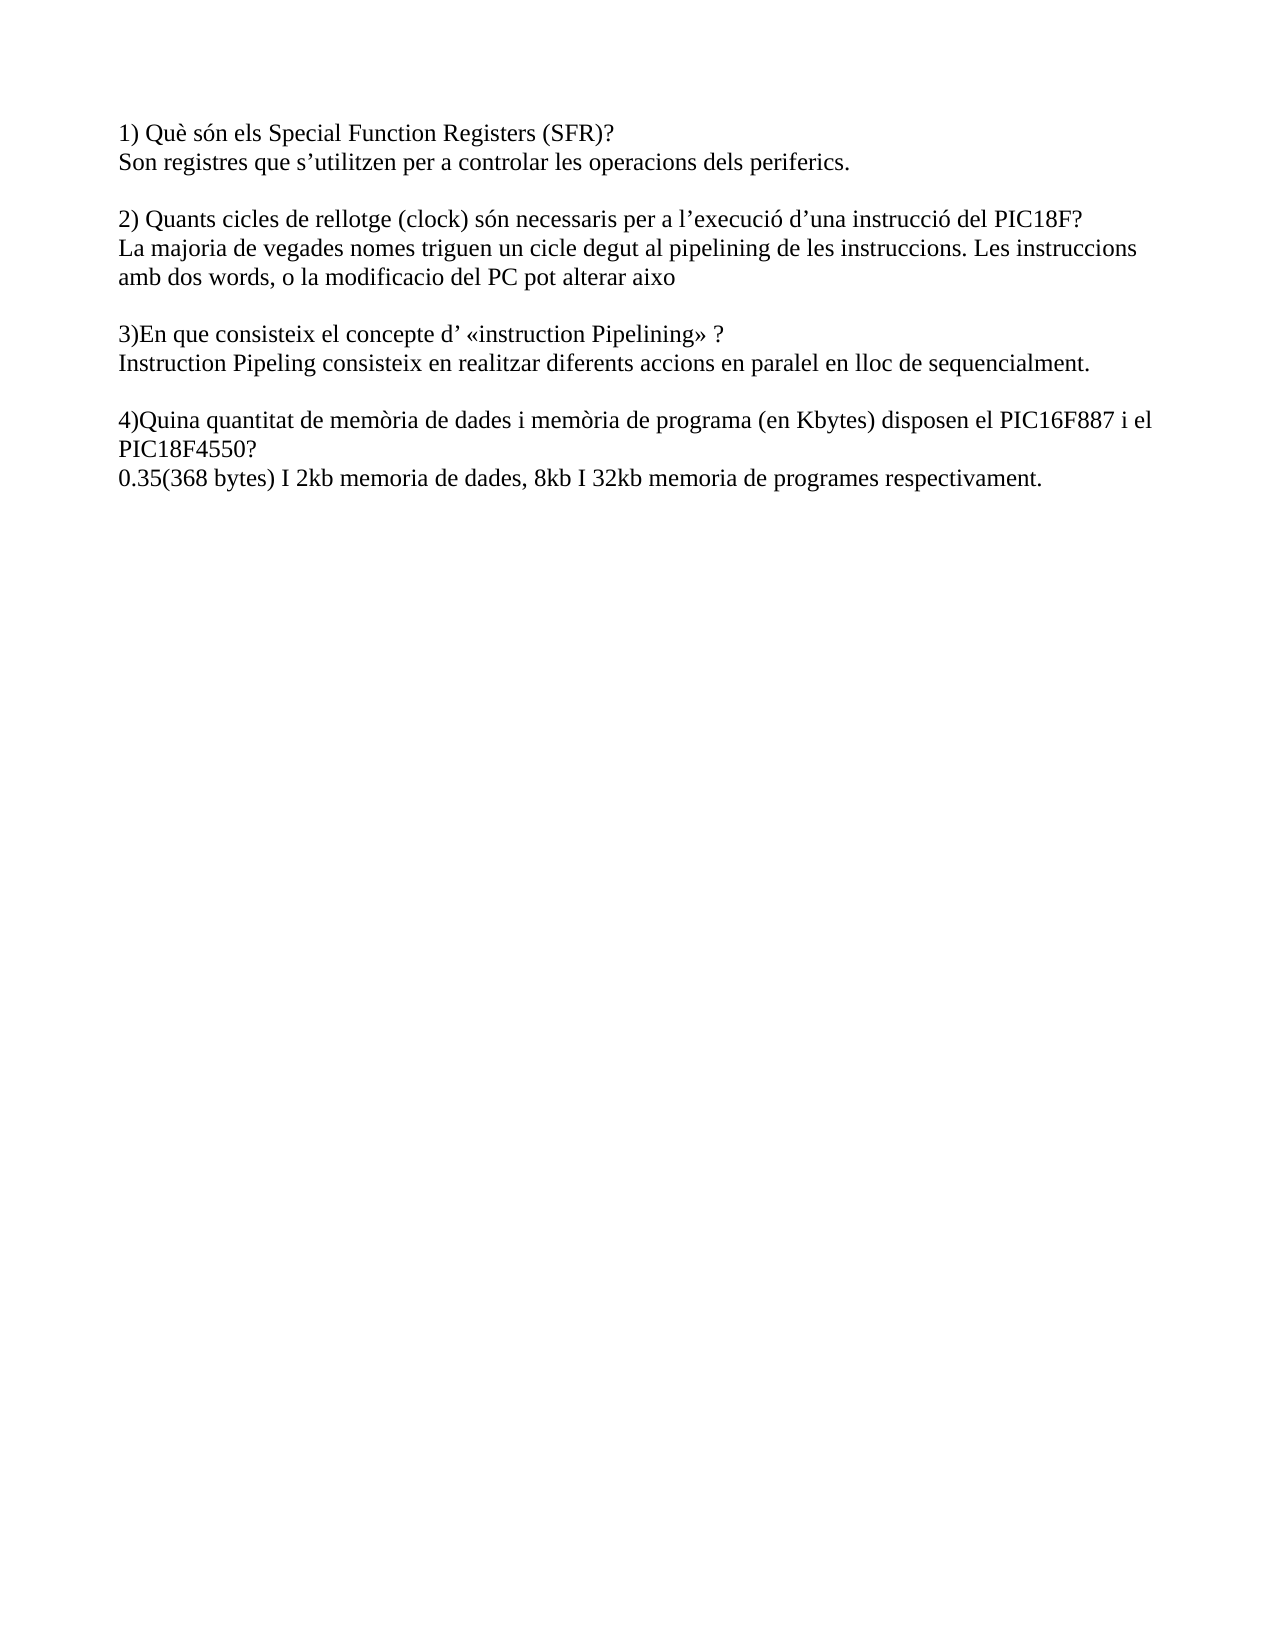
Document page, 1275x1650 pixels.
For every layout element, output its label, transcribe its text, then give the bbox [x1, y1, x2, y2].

text Son registres que s’utilitzen per a controlar les operacions dels periferics. [118, 147, 1157, 176]
text 3)En que consisteix el concepte d’ «instruction Pipelining» ? [118, 319, 1157, 348]
text 4)Quina quantitat de memòria de dades i memòria de programa (en Kbytes) disposen el PIC16F887 i el PIC18F4550? [118, 406, 1157, 463]
text La majoria de vegades nomes triguen un cicle degut al pipelining de les instruccions. Les instruccions amb dos words, o la modificacio del PC pot alterar aixo [118, 233, 1157, 291]
text 1) Què són els Special Function Registers (SFR)? [118, 118, 1157, 147]
text 0.35(368 bytes) I 2kb memoria de dades, 8kb I 32kb memoria de programes respectivament. [118, 463, 1157, 492]
text Instruction Pipeling consisteix en realitzar diferents accions en paralel en lloc de sequencialment. [118, 348, 1157, 377]
text 2) Quants cicles de rellotge (clock) són necessaris per a l’execució d’una instrucció del PIC18F? [118, 204, 1157, 233]
